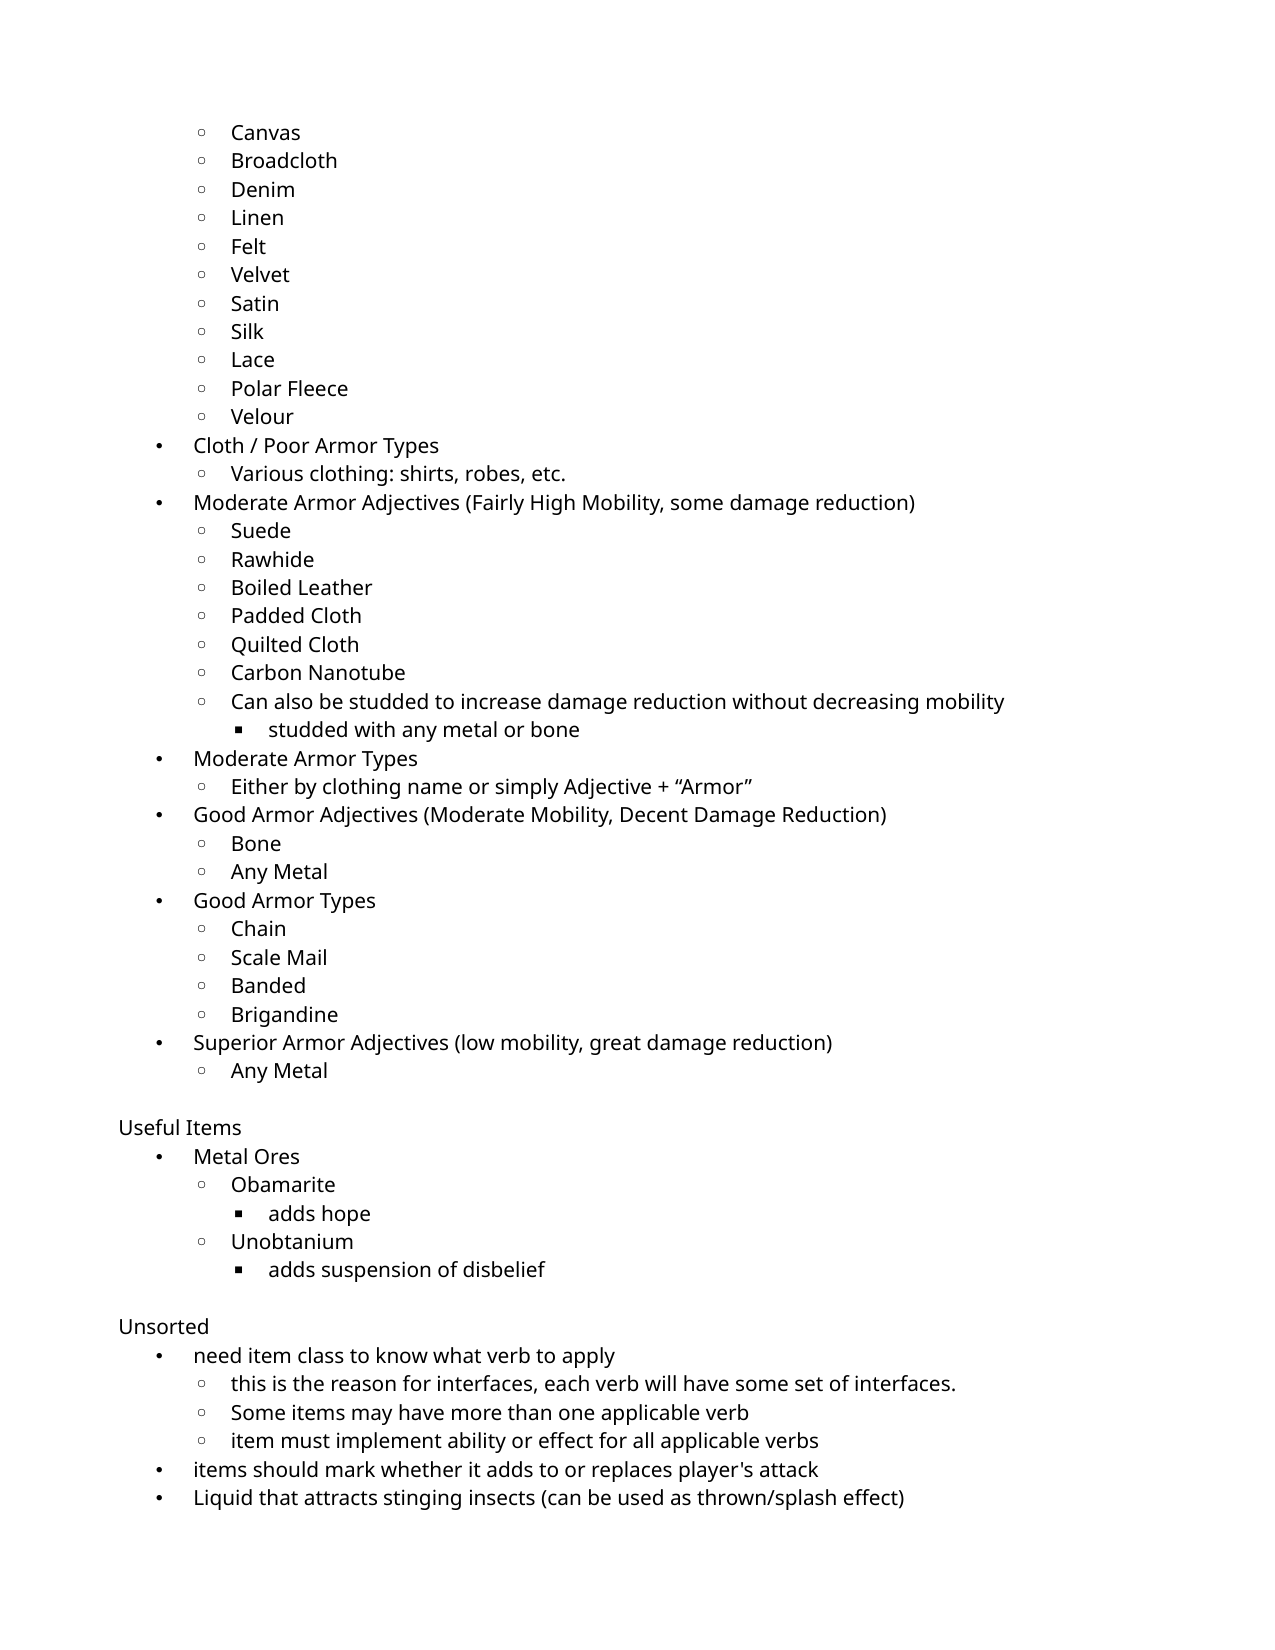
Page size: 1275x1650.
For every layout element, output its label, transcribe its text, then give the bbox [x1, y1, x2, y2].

list Broadcloth [193, 147, 1157, 175]
list Brigandine [193, 1000, 1157, 1028]
list need item class to know what verb to apply [156, 1341, 1157, 1369]
text Unsorted [118, 1312, 1157, 1341]
list Velvet [193, 260, 1157, 289]
list Satin [193, 289, 1157, 317]
list Some items may have more than one applicable verb [193, 1398, 1157, 1426]
list Bone [193, 829, 1157, 857]
list Lace [193, 346, 1157, 374]
text Useful Items [118, 1113, 1157, 1142]
list Various clothing: shirts, robes, etc. [193, 459, 1157, 488]
list Padded Cloth [193, 602, 1157, 630]
list Liquid that attracts stinging insects (can be used as thrown/splash effect) [156, 1483, 1157, 1512]
list Superior Armor Adjectives (low mobility, great damage reduction) [156, 1028, 1157, 1057]
list Silk [193, 317, 1157, 346]
list Moderate Armor Types [156, 744, 1157, 772]
list Suede [193, 516, 1157, 545]
list Chain [193, 914, 1157, 943]
list Banded [193, 971, 1157, 1000]
list Unobtanium [193, 1227, 1157, 1256]
list Boiled Leather [193, 573, 1157, 602]
list Canvas [193, 118, 1157, 147]
list Either by clothing name or simply Adjective + “Armor” [193, 772, 1157, 801]
list Any Metal [193, 1057, 1157, 1085]
list Rawhide [193, 545, 1157, 573]
list adds suspension of disbelief [231, 1256, 1157, 1284]
list Any Metal [193, 857, 1157, 886]
list this is the reason for interfaces, each verb will have some set of interfaces. [193, 1369, 1157, 1398]
list Carbon Nanotube [193, 658, 1157, 687]
list studded with any metal or bone [231, 715, 1157, 744]
list Obamarite [193, 1170, 1157, 1199]
list adds hope [231, 1199, 1157, 1227]
list Linen [193, 203, 1157, 232]
list Polar Fleece [193, 374, 1157, 402]
list item must implement ability or effect for all applicable verbs [193, 1426, 1157, 1455]
list Can also be studded to increase damage reduction without decreasing mobility [193, 687, 1157, 715]
list Metal Ores [156, 1142, 1157, 1170]
list Denim [193, 175, 1157, 203]
list Cloth / Poor Armor Types [156, 431, 1157, 459]
list Quilted Cloth [193, 630, 1157, 658]
list Moderate Armor Adjectives (Fairly High Mobility, some damage reduction) [156, 488, 1157, 516]
list items should mark whether it adds to or replaces player's attack [156, 1455, 1157, 1483]
list Velour [193, 402, 1157, 431]
list Good Armor Adjectives (Moderate Mobility, Decent Damage Reduction) [156, 801, 1157, 829]
list Scale Mail [193, 943, 1157, 971]
list Good Armor Types [156, 886, 1157, 914]
list Felt [193, 232, 1157, 260]
